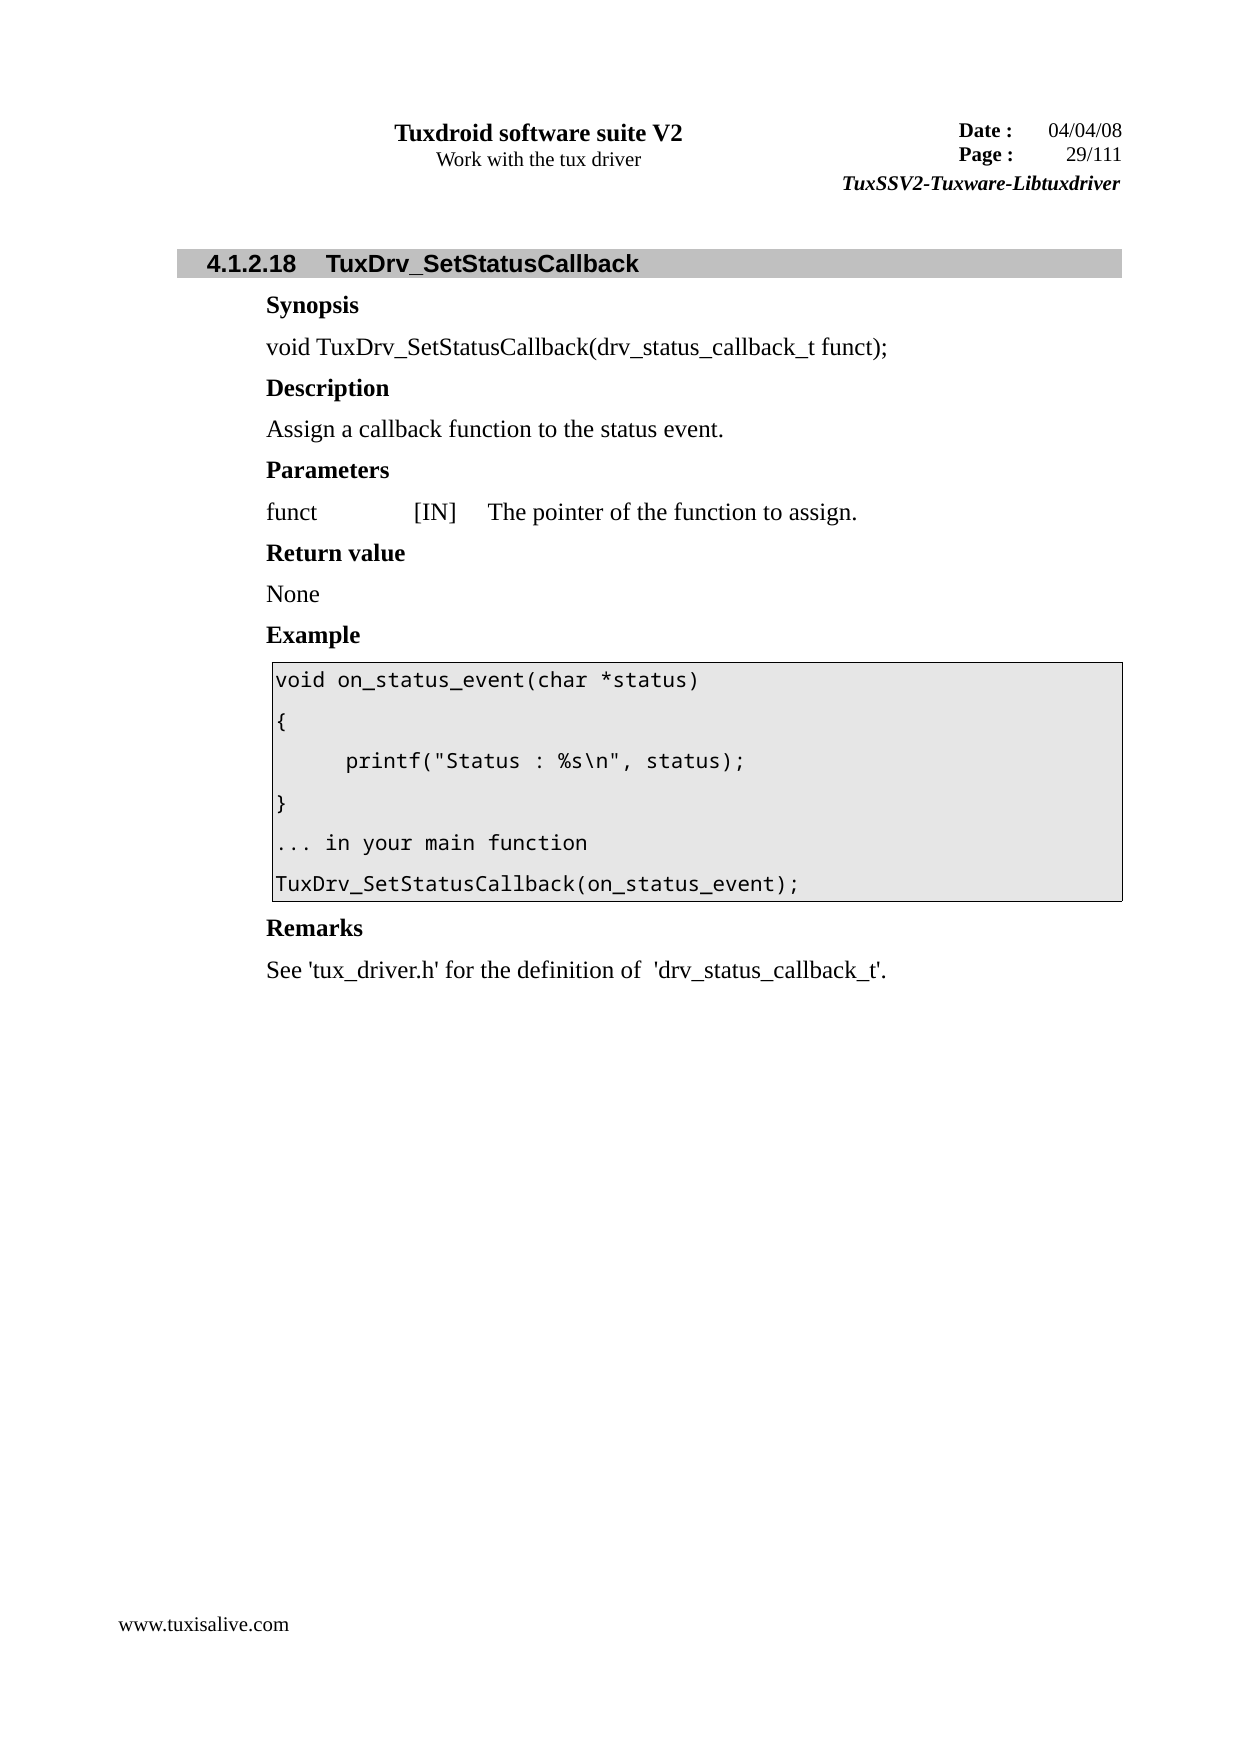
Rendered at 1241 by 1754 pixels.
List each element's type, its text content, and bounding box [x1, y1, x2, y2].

text } [273, 784, 1122, 816]
text void on_status_event(char *status) [273, 663, 1122, 693]
text Return value [266, 538, 1122, 567]
text funct [IN] The pointer of the function to assign. [266, 497, 1122, 526]
text printf("Status : %s\n", status); [273, 744, 1122, 775]
subtitle TuxDrv_SetStatusCallback [177, 249, 1122, 278]
text Description [266, 373, 1122, 402]
text See 'tux_driver.h' for the definition of 'drv_status_callback_t'. [266, 955, 1122, 983]
text { [273, 703, 1122, 734]
text void TuxDrv_SetStatusCallback(drv_status_callback_t funct); [266, 332, 1122, 361]
text TuxDrv_SetStatusCallback(on_status_event); [273, 866, 1122, 901]
text Parameters [266, 456, 1122, 484]
text Synopsis [266, 291, 1122, 319]
text ... in your main function [273, 826, 1122, 857]
text Remarks [266, 913, 1122, 942]
text Assign a callback function to the status event. [266, 414, 1122, 443]
text None [266, 579, 1122, 608]
text Example [266, 621, 1122, 649]
